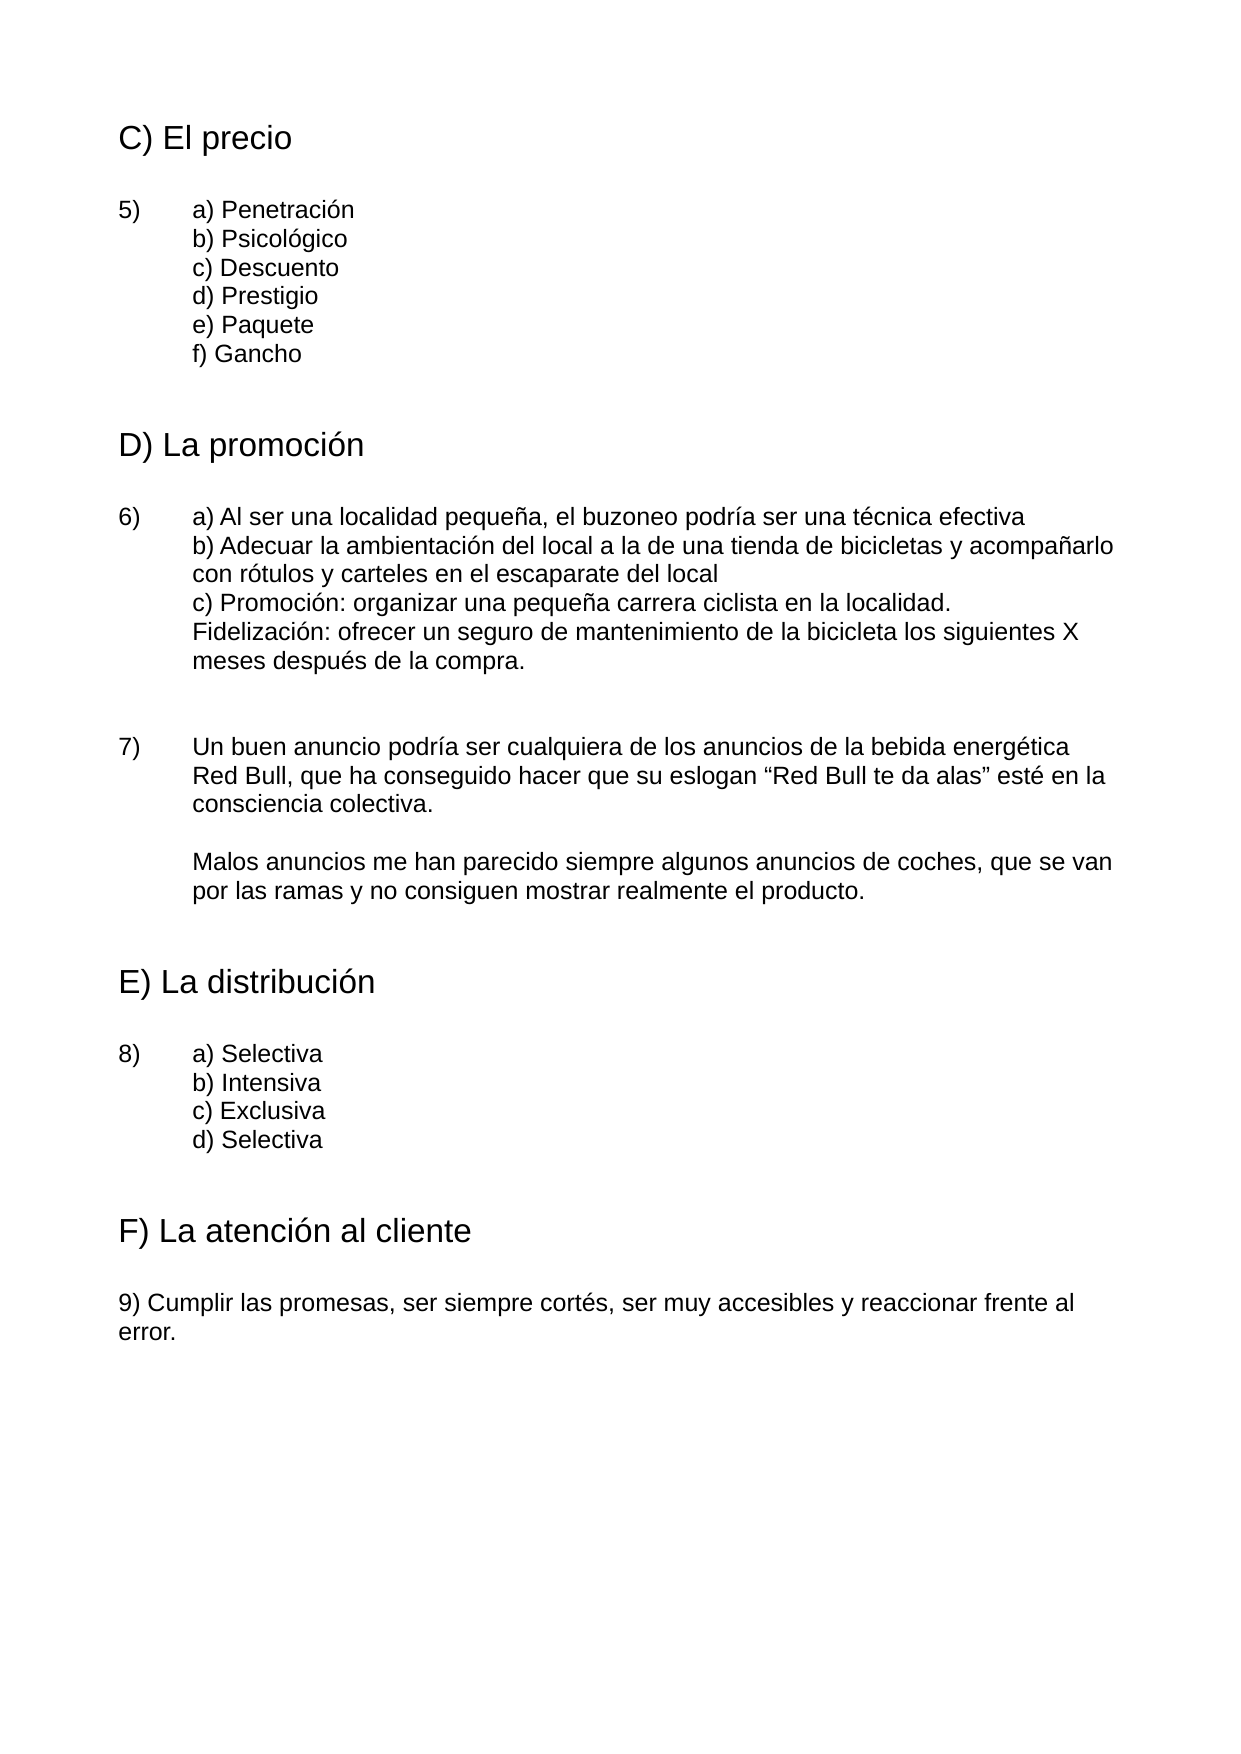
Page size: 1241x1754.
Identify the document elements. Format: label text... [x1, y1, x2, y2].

text 8) a) Selectiva [118, 1039, 1122, 1067]
text d) Selectiva [118, 1125, 1122, 1154]
text 6) a) Al ser una localidad pequeña, el buzoneo podría ser una técnica efectiva [118, 502, 1122, 531]
text 5) a) Penetración [118, 195, 1122, 224]
text E) La distribución [118, 962, 1122, 1000]
text e) Paquete [118, 310, 1122, 339]
text f) Gancho [118, 339, 1122, 367]
text b) Adecuar la ambientación del local a la de una tienda de bicicletas y acompañarlo con rótulos y carteles en el escaparate del local [118, 531, 1122, 588]
text Fidelización: ofrecer un seguro de mantenimiento de la bicicleta los siguientes X meses después de la compra. [118, 617, 1122, 674]
text 9) Cumplir las promesas, ser siempre cortés, ser muy accesibles y reaccionar frente al error. [118, 1288, 1122, 1346]
text b) Intensiva [118, 1067, 1122, 1096]
text d) Prestigio [118, 281, 1122, 310]
text c) Exclusiva [118, 1096, 1122, 1125]
text 7) Un buen anuncio podría ser cualquiera de los anuncios de la bebida energética Red Bull, que ha conseguido hacer que su eslogan “Red Bull te da alas” esté en la consciencia colectiva. [118, 732, 1122, 818]
text b) Psicológico [118, 224, 1122, 252]
text c) Descuento [118, 252, 1122, 281]
text Malos anuncios me han parecido siempre algunos anuncios de coches, que se van por las ramas y no consiguen mostrar realmente el producto. [118, 847, 1122, 904]
text C) El precio [118, 118, 1122, 157]
text D) La promoción [118, 425, 1122, 463]
text c) Promoción: organizar una pequeña carrera ciclista en la localidad. [118, 588, 1122, 617]
text F) La atención al cliente [118, 1211, 1122, 1250]
